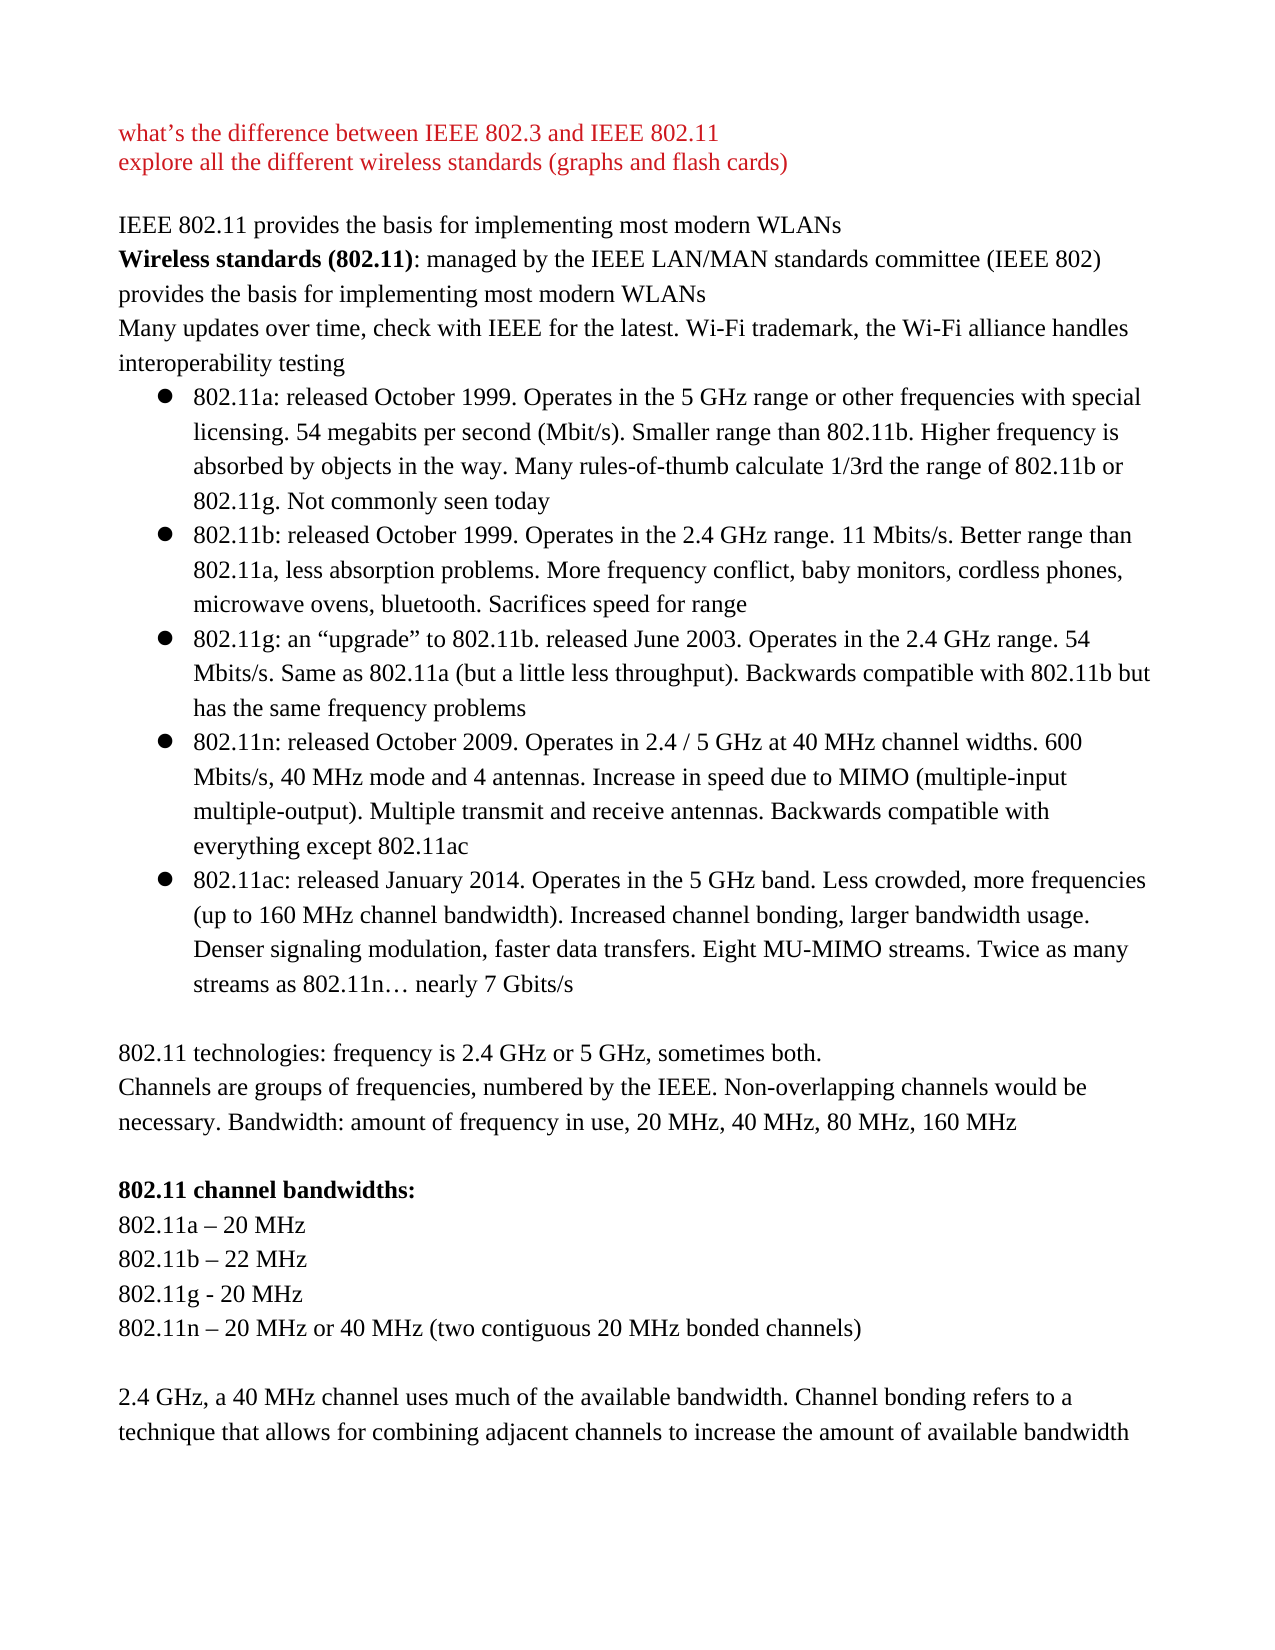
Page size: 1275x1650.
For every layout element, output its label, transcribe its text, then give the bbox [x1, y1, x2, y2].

text 2.4 GHz, a 40 MHz channel uses much of the available bandwidth. Channel bonding refers to a technique that allows for combining adjacent channels to increase the amount of available bandwidth [118, 1382, 1157, 1446]
text explore all the different wireless standards (graphs and flash cards) [118, 147, 1157, 176]
text IEEE 802.11 provides the basis for implementing most modern WLANs [118, 210, 1157, 239]
list 802.11a: released October 1999. Operates in the 5 GHz range or other frequencies with special licensing. 54 megabits per second (Mbit/s). Smaller range than 802.11b. Higher frequency is absorbed by objects in the way. Many rules-of-thumb calculate 1/3rd the range of 802.11b or 802.11g. Not commonly seen today [156, 382, 1157, 515]
list 802.11ac: released January 2014. Operates in the 5 GHz band. Less crowded, more frequencies (up to 160 MHz channel bandwidth). Increased channel bonding, larger bandwidth usage. Denser signaling modulation, faster data transfers. Eight MU-MIMO streams. Twice as many streams as 802.11n… nearly 7 Gbits/s [156, 865, 1157, 997]
list 802.11b: released October 1999. Operates in the 2.4 GHz range. 11 Mbits/s. Better range than 802.11a, less absorption problems. More frequency conflict, baby monitors, cordless phones, microwave ovens, bluetooth. Sacrifices speed for range [156, 520, 1157, 618]
text Channels are groups of frequencies, numbered by the IEEE. Non-overlapping channels would be necessary. Bandwidth: amount of frequency in use, 20 MHz, 40 MHz, 80 MHz, 160 MHz [118, 1072, 1157, 1135]
text 802.11 channel bandwidths: [118, 1176, 1157, 1204]
text 802.11a – 20 MHz [118, 1210, 1157, 1239]
text 802.11b – 22 MHz [118, 1244, 1157, 1273]
text 802.11g - 20 MHz [118, 1279, 1157, 1308]
list 802.11g: an “upgrade” to 802.11b. released June 2003. Operates in the 2.4 GHz range. 54 Mbits/s. Same as 802.11a (but a little less throughput). Backwards compatible with 802.11b but has the same frequency problems [156, 624, 1157, 722]
text Wireless standards (802.11): managed by the IEEE LAN/MAN standards committee (IEEE 802) provides the basis for implementing most modern WLANs [118, 244, 1157, 308]
text 802.11n – 20 MHz or 40 MHz (two contiguous 20 MHz bonded channels) [118, 1313, 1157, 1342]
list 802.11n: released October 2009. Operates in 2.4 / 5 GHz at 40 MHz channel widths. 600 Mbits/s, 40 MHz mode and 4 antennas. Increase in speed due to MIMO (multiple-input multiple-output). Multiple transmit and receive antennas. Backwards compatible with everything except 802.11ac [156, 727, 1157, 859]
text Many updates over time, check with IEEE for the latest. Wi-Fi trademark, the Wi-Fi alliance handles interoperability testing [118, 313, 1157, 377]
text 802.11 technologies: frequency is 2.4 GHz or 5 GHz, sometimes both. [118, 1038, 1157, 1066]
text what’s the difference between IEEE 802.3 and IEEE 802.11 [118, 118, 1157, 147]
